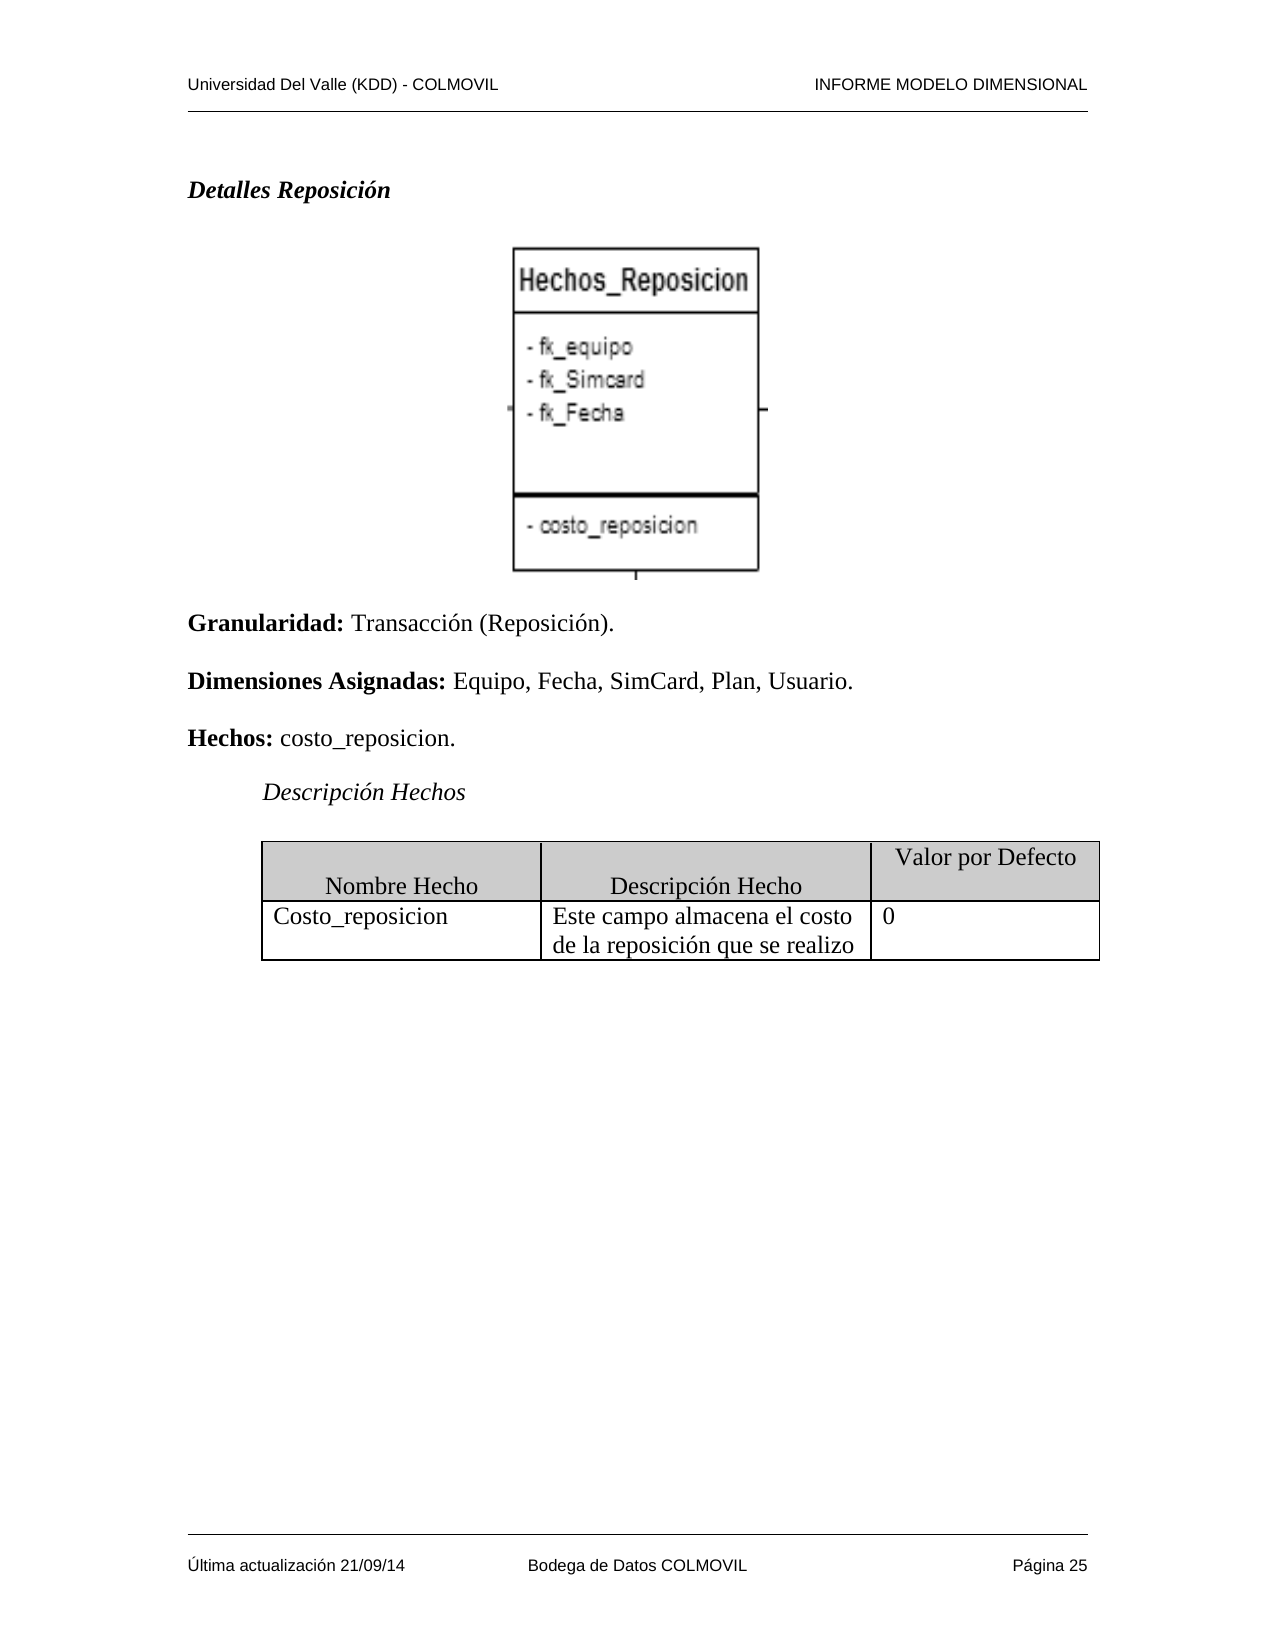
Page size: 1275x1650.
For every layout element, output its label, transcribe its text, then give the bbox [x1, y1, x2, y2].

picture [507, 238, 768, 580]
subtitle Descripción Hechos [262, 777, 1087, 806]
text Dimensiones Asignadas: Equipo, Fecha, SimCard, Plan, Usuario. [187, 666, 1087, 694]
table_header Valor por Defecto [872, 842, 1099, 900]
table_cell 0 [872, 902, 1099, 959]
table_header Descripción Hecho [542, 842, 871, 900]
text Granularidad: Transacción (Reposición). [187, 608, 1087, 637]
table_cell Costo_reposicion [263, 902, 540, 959]
text Hechos: costo_reposicion. [187, 723, 1087, 752]
subtitle Detalles Reposición [187, 175, 1087, 204]
table_cell Este campo almacena el costo de la reposición que se realizo [542, 902, 870, 959]
table_header Nombre Hecho [263, 842, 541, 900]
